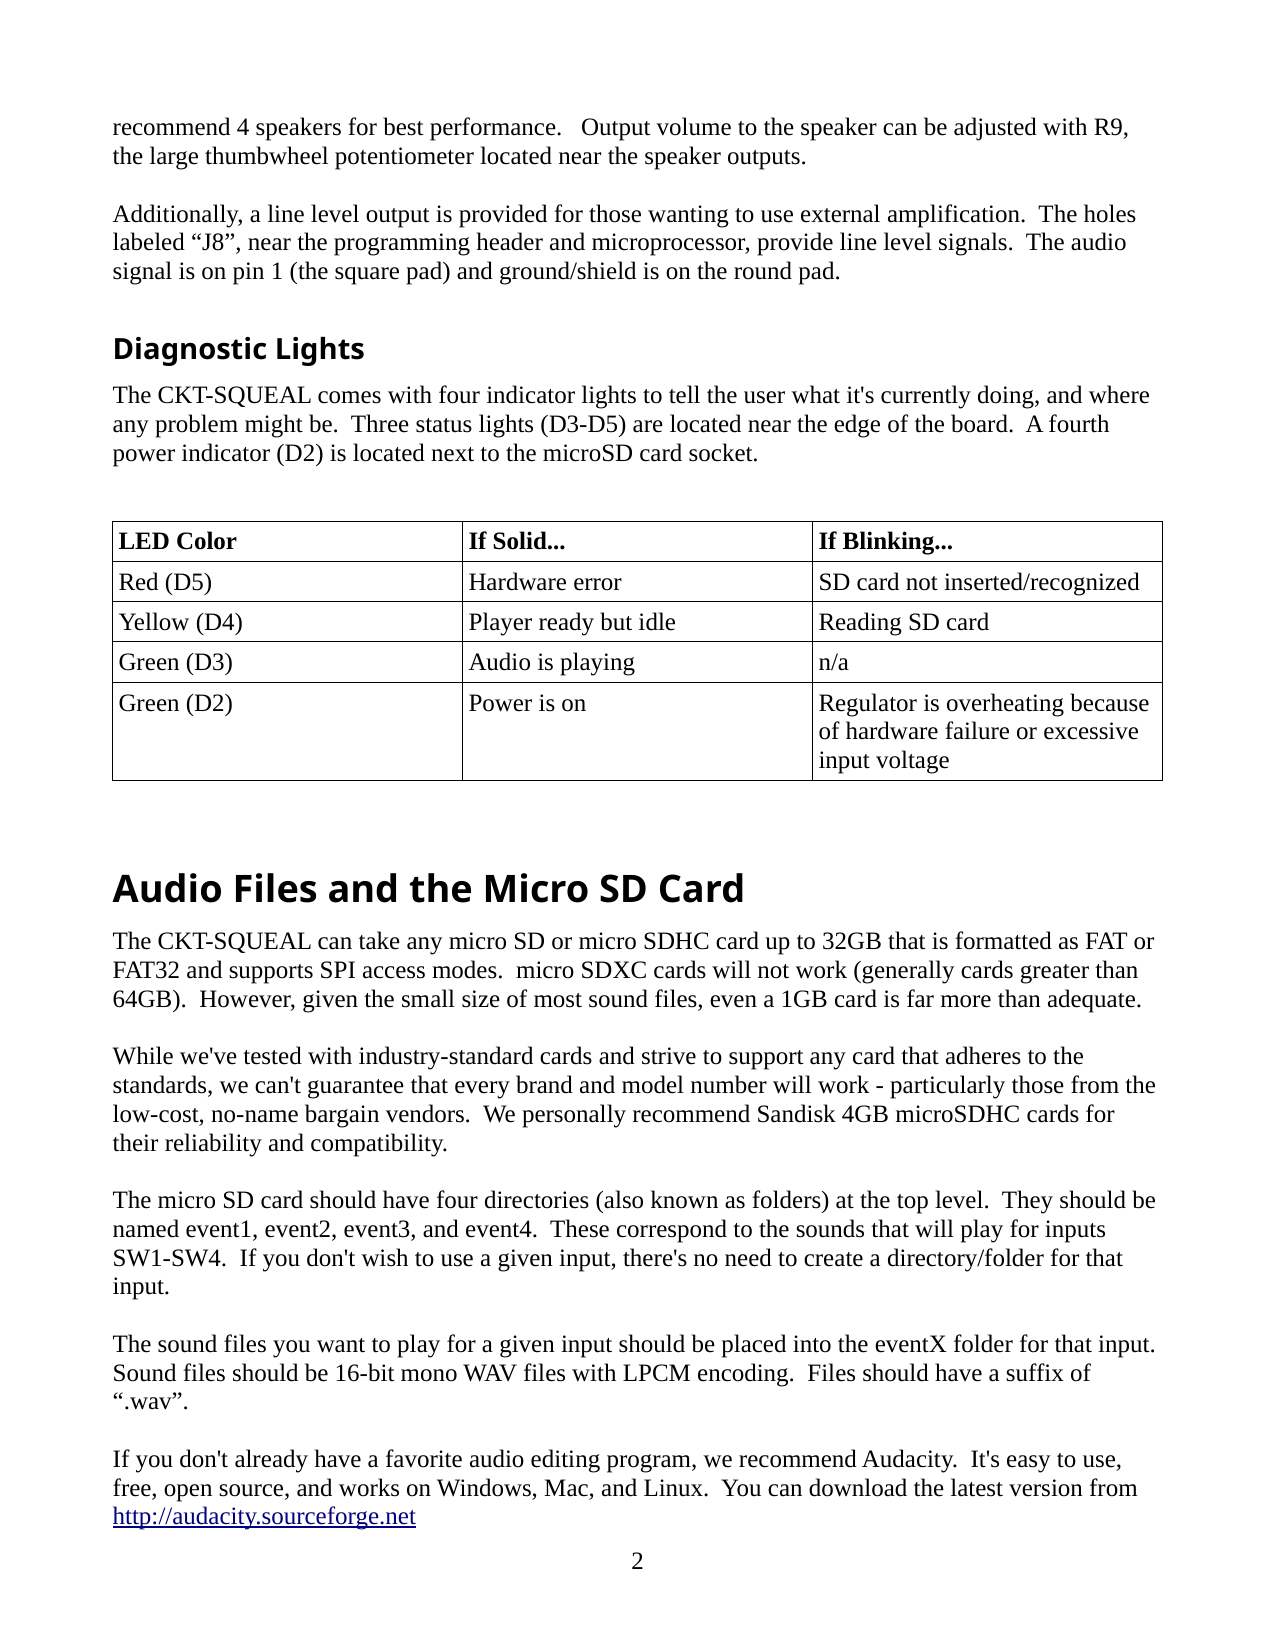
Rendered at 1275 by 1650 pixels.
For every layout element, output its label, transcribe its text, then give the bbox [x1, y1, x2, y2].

table_header If Blinking... [813, 522, 1162, 561]
table_cell Player ready but idle [463, 602, 812, 641]
table_header LED Color [113, 522, 462, 561]
text Additionally, a line level output is provided for those wanting to use external amplification. The holes labeled “J8”, near the programming header and microprocessor, provide line level signals. The audio signal is on pin 1 (the square pad) and ground/shield is on the round pad. [112, 199, 1162, 285]
table_cell Hardware error [463, 562, 812, 601]
table_cell SD card not inserted/recognized [813, 562, 1162, 601]
table_cell Regulator is overheating because of hardware failure or excessive input voltage [813, 683, 1162, 779]
table_cell Reading SD card [813, 602, 1162, 641]
subtitle Audio Files and the Micro SD Card [112, 862, 1162, 914]
text While we've tested with industry-standard cards and strive to support any card that adheres to the standards, we can't guarantee that every brand and model number will work - particularly those from the low-cost, no-name bargain vendors. We personally recommend Sandisk 4GB microSDHC cards for their reliability and compatibility. [112, 1041, 1162, 1156]
text The CKT-SQUEAL can take any micro SD or micro SDHC card up to 32GB that is formatted as FAT or FAT32 and supports SPI access modes. micro SDXC cards will not work (generally cards greater than 64GB). However, given the small size of most sound files, even a 1GB card is far more than adequate. [112, 926, 1162, 1013]
table_cell Power is on [463, 683, 812, 779]
text recommend 4 speakers for best performance. Output volume to the speaker can be adjusted with R9, the large thumbwheel potentiometer located near the speaker outputs. [112, 112, 1162, 170]
table_cell n/a [813, 642, 1162, 682]
table_cell Yellow (D4) [113, 602, 462, 641]
text The micro SD card should have four directories (also known as folders) at the top level. They should be named event1, event2, event3, and event4. These correspond to the sounds that will play for inputs SW1-SW4. If you don't wish to use a given input, there's no need to create a directory/folder for that input. [112, 1185, 1162, 1300]
table_cell Green (D3) [113, 642, 462, 682]
text The sound files you want to play for a given input should be placed into the eventX folder for that input. Sound files should be 16-bit mono WAV files with LPCM encoding. Files should have a suffix of “.wav”. [112, 1329, 1162, 1415]
table_cell Red (D5) [113, 562, 462, 601]
text If you don't already have a favorite audio editing program, we recommend Audacity. It's easy to use, free, open source, and works on Windows, Mac, and Linux. You can download the latest version from http://audacity.sourceforge.net [112, 1444, 1162, 1530]
table_cell Green (D2) [113, 683, 462, 779]
text The CKT-SQUEAL comes with four indicator lights to tell the user what it's currently doing, and where any problem might be. Three status lights (D3-D5) are located near the edge of the board. A fourth power indicator (D2) is located next to the microSD card socket. [112, 381, 1162, 467]
table_cell Audio is playing [463, 642, 812, 682]
table_header If Solid... [463, 522, 812, 561]
subtitle Diagnostic Lights [112, 328, 1162, 368]
